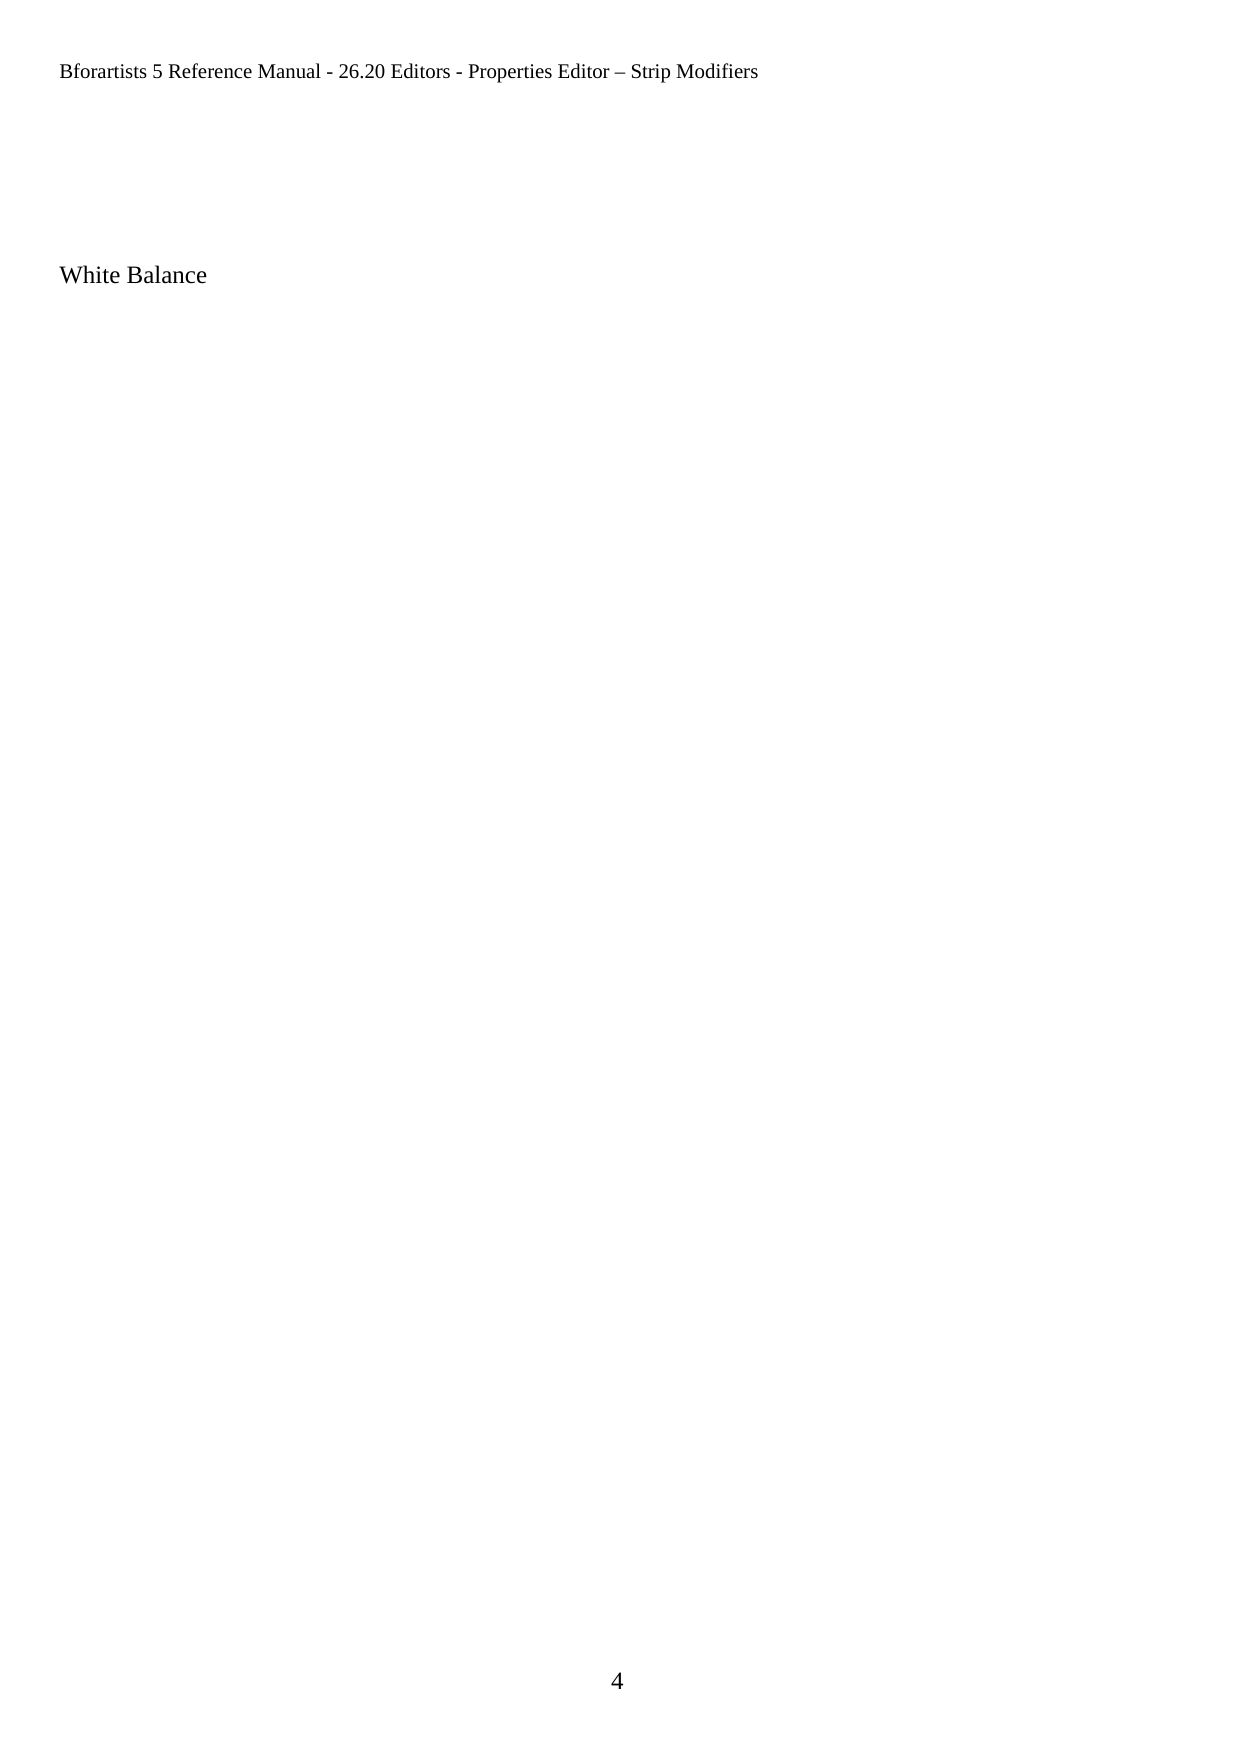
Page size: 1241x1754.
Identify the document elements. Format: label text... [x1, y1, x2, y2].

text White Balance [59, 260, 1181, 288]
